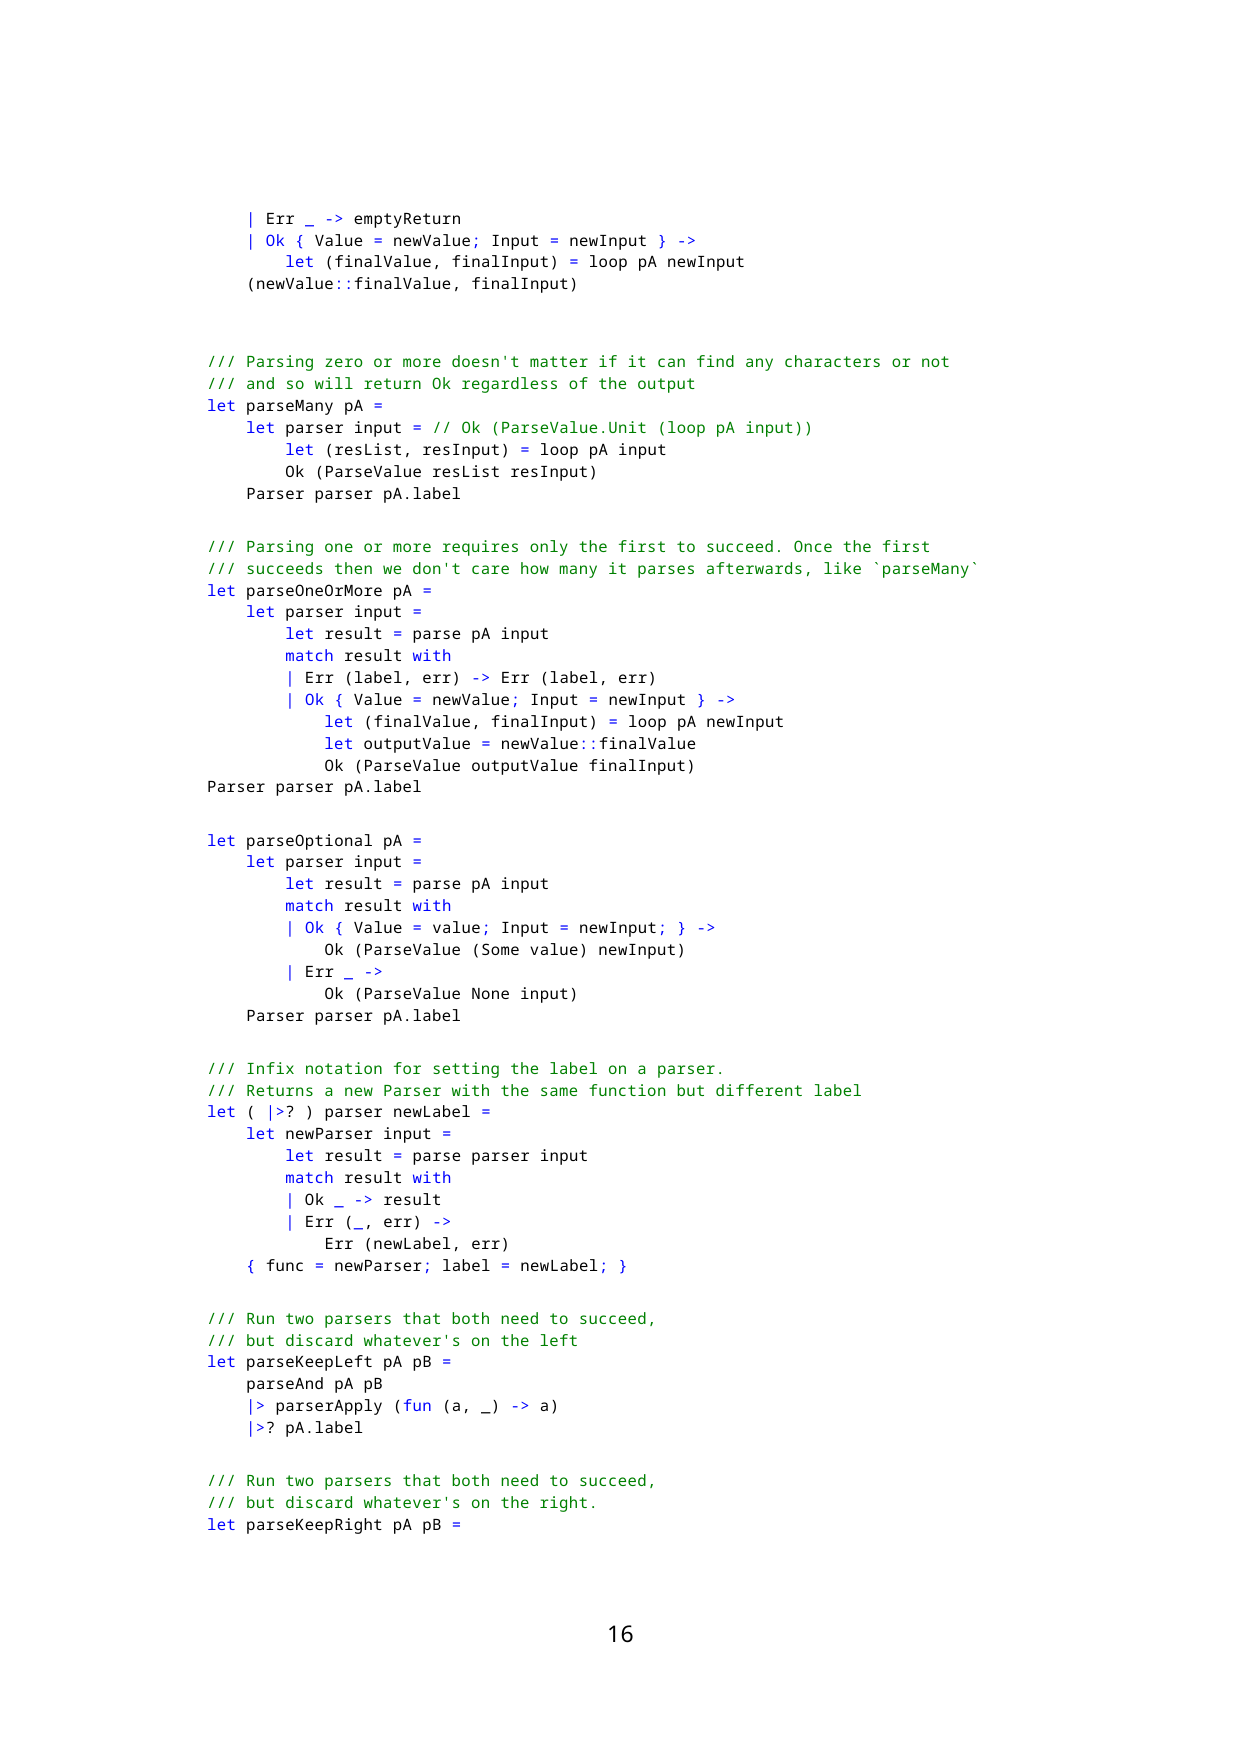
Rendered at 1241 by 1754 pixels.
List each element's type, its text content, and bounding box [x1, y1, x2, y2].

text let parseKeepLeft pA pB = [207, 1351, 1033, 1372]
text /// Returns a new Parser with the same function but different label [207, 1079, 1033, 1101]
text match result with [207, 1166, 1033, 1188]
text let ( |>? ) parser newLabel = [207, 1101, 1033, 1122]
text Ok (ParseValue (Some value) newInput) [207, 938, 1033, 960]
text let result = parse pA input [207, 872, 1033, 894]
text Ok (ParseValue outputValue finalInput) [207, 754, 1033, 776]
text |>? pA.label [207, 1416, 1033, 1438]
text let (finalValue, finalInput) = loop pA newInput [207, 710, 1033, 732]
text Err (newLabel, err) [207, 1232, 1033, 1254]
text /// Infix notation for setting the label on a parser. [207, 1057, 1033, 1079]
text Ok (ParseValue None input) [207, 982, 1033, 1004]
text /// Parsing one or more requires only the first to succeed. Once the first [207, 535, 1033, 557]
text | Ok { Value = newValue; Input = newInput } -> [207, 229, 1033, 251]
text let parser input = // Ok (ParseValue.Unit (loop pA input)) [207, 416, 1033, 438]
text /// but discard whatever's on the left [207, 1329, 1033, 1351]
text Parser parser pA.label [207, 1004, 1033, 1026]
text Parser parser pA.label [207, 776, 1033, 797]
text let parseOptional pA = [207, 829, 1033, 851]
text /// Parsing zero or more doesn't matter if it can find any characters or not [207, 351, 1033, 372]
text let outputValue = newValue::finalValue [207, 732, 1033, 754]
text | Err _ -> [207, 960, 1033, 982]
text let (finalValue, finalInput) = loop pA newInput [207, 251, 1033, 272]
text let parseOneOrMore pA = [207, 579, 1033, 601]
text | Ok { Value = newValue; Input = newInput } -> [207, 688, 1033, 710]
text /// and so will return Ok regardless of the output [207, 372, 1033, 394]
text | Err _ -> emptyReturn [207, 207, 1033, 229]
text match result with [207, 644, 1033, 666]
text let parser input = [207, 851, 1033, 872]
text { func = newParser; label = newLabel; } [207, 1254, 1033, 1276]
text let parseMany pA = [207, 394, 1033, 416]
text Ok (ParseValue resList resInput) [207, 460, 1033, 482]
text /// Run two parsers that both need to succeed, [207, 1307, 1033, 1329]
text | Ok { Value = value; Input = newInput; } -> [207, 916, 1033, 938]
text /// succeeds then we don't care how many it parses afterwards, like `parseMany` [207, 557, 1033, 579]
text match result with [207, 894, 1033, 916]
text let newParser input = [207, 1122, 1033, 1144]
text Parser parser pA.label [207, 482, 1033, 504]
text let result = parse parser input [207, 1144, 1033, 1166]
text let result = parse pA input [207, 622, 1033, 644]
text let parseKeepRight pA pB = [207, 1513, 1033, 1535]
text /// but discard whatever's on the right. [207, 1491, 1033, 1513]
text | Err (_, err) -> [207, 1210, 1033, 1232]
text | Ok _ -> result [207, 1188, 1033, 1210]
text parseAnd pA pB [207, 1372, 1033, 1394]
text |> parserApply (fun (a, _) -> a) [207, 1394, 1033, 1416]
text (newValue::finalValue, finalInput) [207, 272, 1033, 294]
text /// Run two parsers that both need to succeed, [207, 1469, 1033, 1491]
text let (resList, resInput) = loop pA input [207, 438, 1033, 460]
text | Err (label, err) -> Err (label, err) [207, 666, 1033, 688]
text let parser input = [207, 601, 1033, 622]
